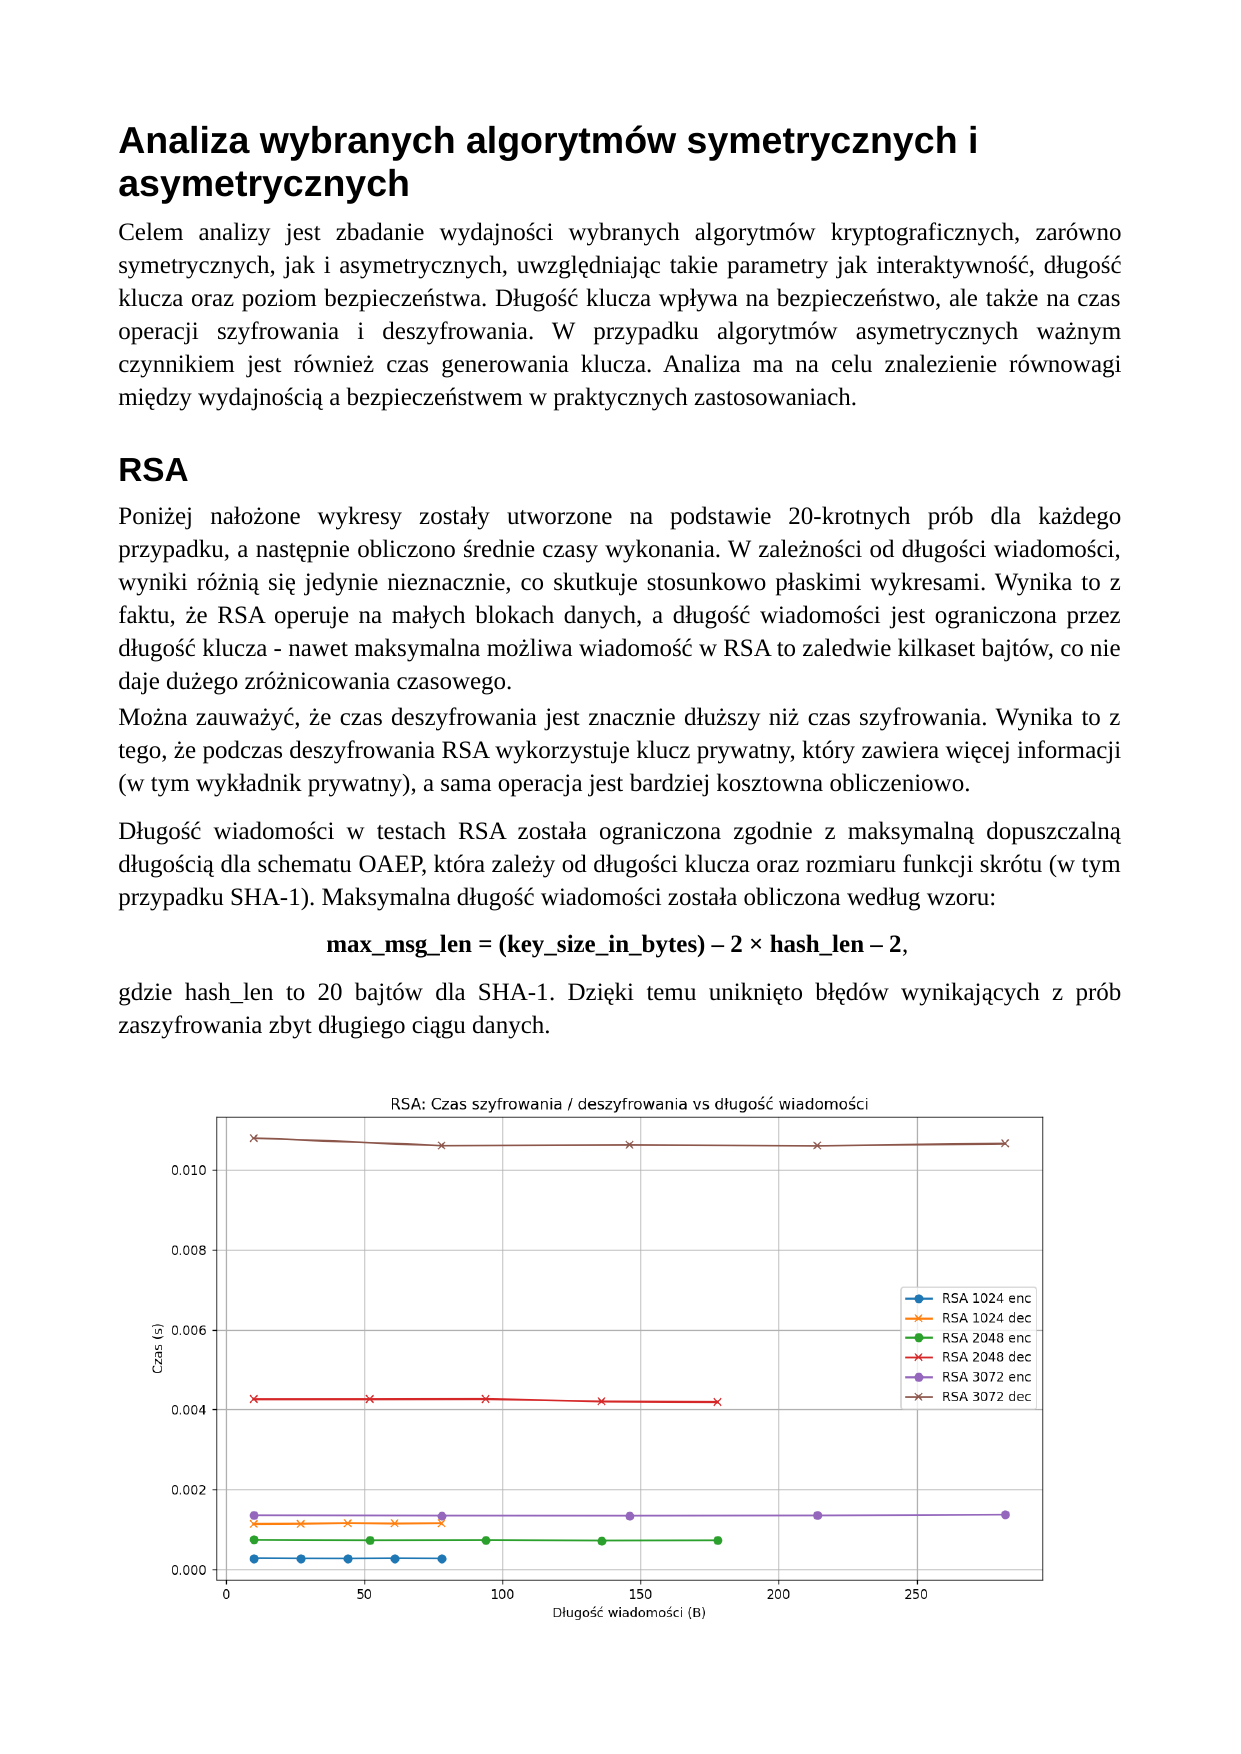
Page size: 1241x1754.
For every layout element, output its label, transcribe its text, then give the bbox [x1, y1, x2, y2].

text Poniżej nałożone wykresy zostały utworzone na podstawie 20-krotnych prób dla każdego przypadku, a następnie obliczono średnie czasy wykonania. W zależności od długości wiadomości, wyniki różnią się jedynie nieznacznie, co skutkuje stosunkowo płaskimi wykresami. Wynika to z faktu, że RSA operuje na małych blokach danych, a długość wiadomości jest ograniczona przez długość klucza - nawet maksymalna możliwa wiadomość w RSA to zaledwie kilkaset bajtów, co nie daje dużego zróżnicowania czasowego. [118, 501, 1122, 695]
text Celem analizy jest zbadanie wydajności wybranych algorytmów kryptograficznych, zarówno symetrycznych, jak i asymetrycznych, uwzględniając takie parametry jak interaktywność, długość klucza oraz poziom bezpieczeństwa. Długość klucza wpływa na bezpieczeństwo, ale także na czas operacji szyfrowania i deszyfrowania. W przypadku algorytmów asymetrycznych ważnym czynnikiem jest również czas generowania klucza. Analiza ma na celu znalezienie równowagi między wydajnością a bezpieczeństwem w praktycznych zastosowaniach. [118, 217, 1122, 411]
subtitle Analiza wybranych algorytmów symetrycznych i asymetrycznych [118, 118, 1122, 204]
text Można zauważyć, że czas deszyfrowania jest znacznie dłuższy niż czas szyfrowania. Wynika to z tego, że podczas deszyfrowania RSA wykorzystuje klucz prywatny, który zawiera więcej informacji (w tym wykładnik prywatny), a sama operacja jest bardziej kosztowna obliczeniowo. [118, 702, 1122, 797]
text Długość wiadomości w testach RSA została ograniczona zgodnie z maksymalną dopuszczalną długością dla schematu OAEP, która zależy od długości klucza oraz rozmiaru funkcji skrótu (w tym przypadku SHA-1). Maksymalna długość wiadomości została obliczona według wzoru: [118, 816, 1122, 911]
picture [150, 1090, 1048, 1625]
subtitle RSA [118, 450, 1122, 489]
text max_msg_len = (key_size_in_bytes) – 2 × hash_len – 2, [118, 929, 1122, 958]
text gdzie hash_len to 20 bajtów dla SHA-1. Dzięki temu uniknięto błędów wynikających z prób zaszyfrowania zbyt długiego ciągu danych. [118, 977, 1122, 1039]
